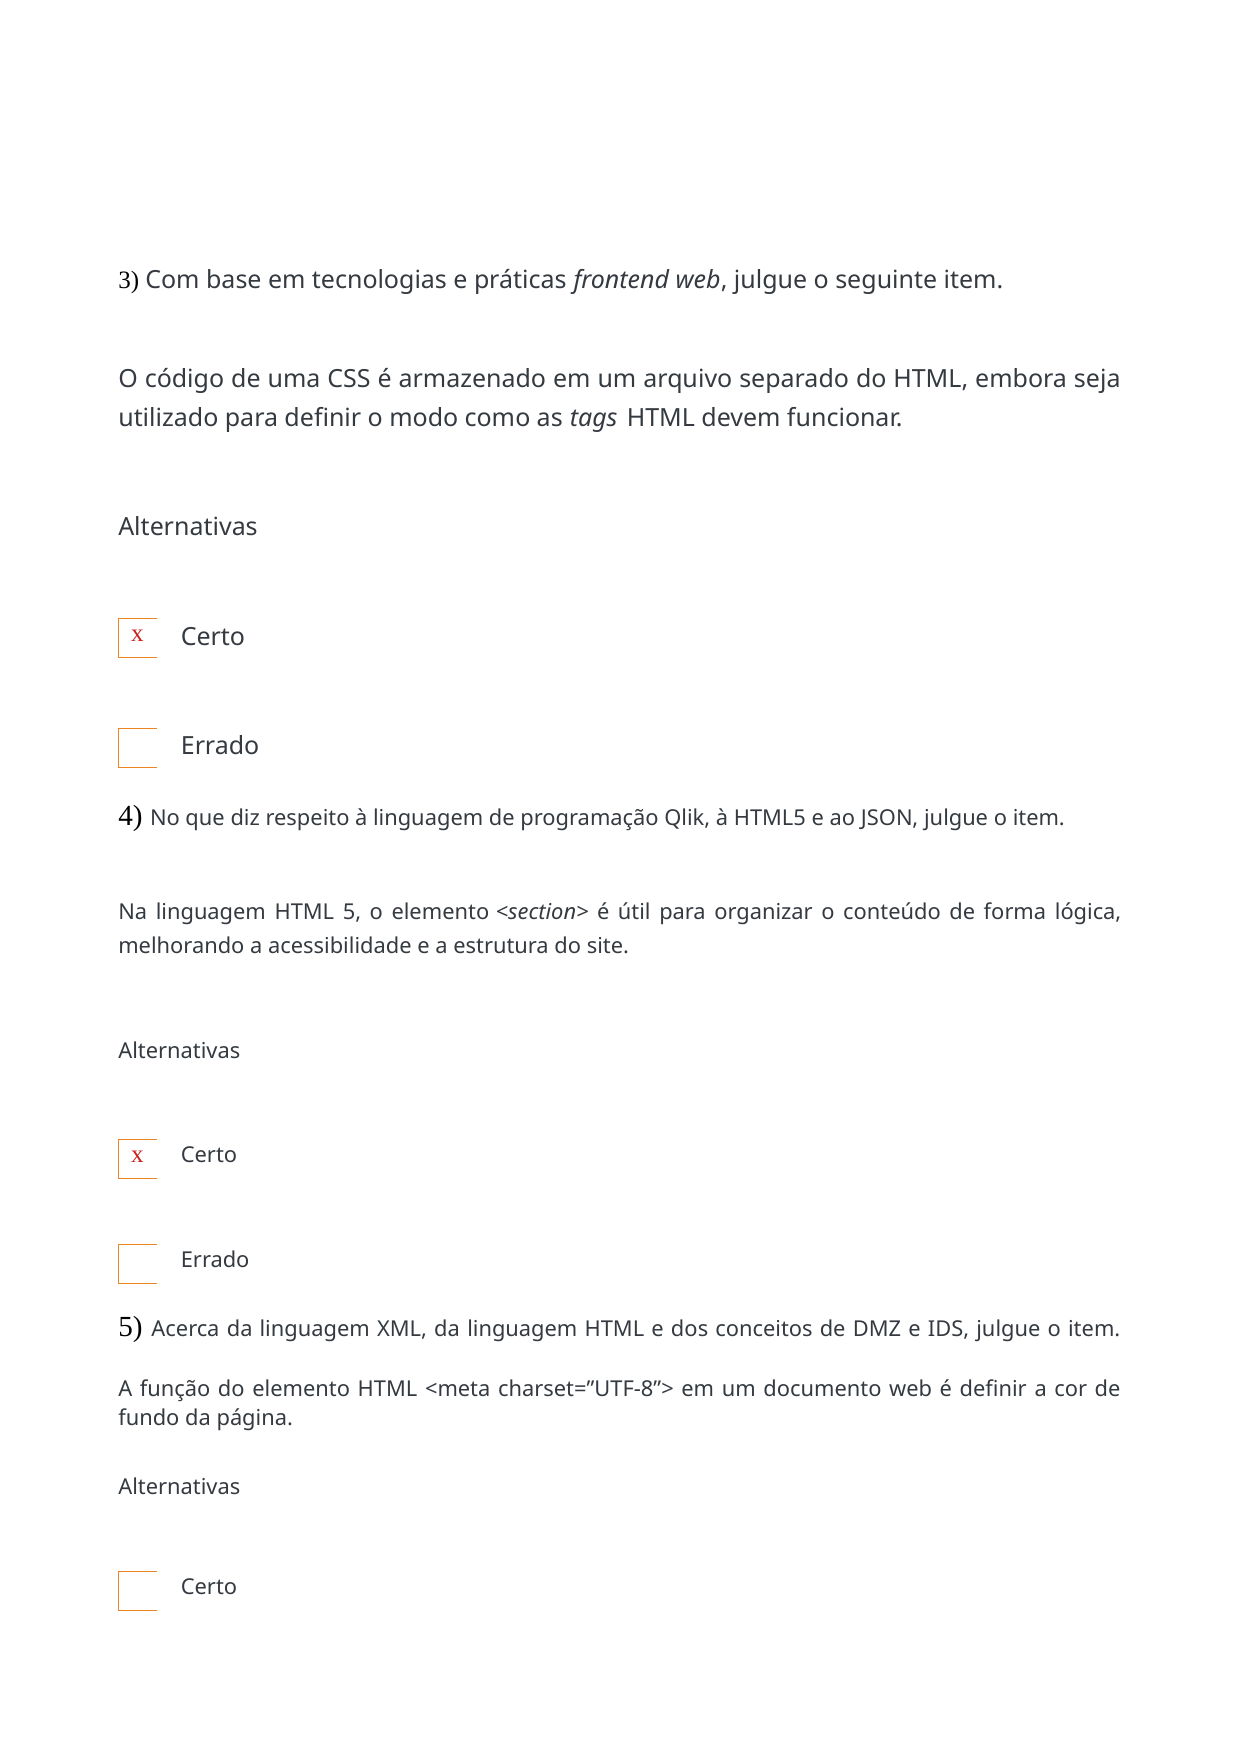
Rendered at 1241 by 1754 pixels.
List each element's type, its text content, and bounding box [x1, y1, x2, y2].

text 3) Com base em tecnologias e práticas frontend web, julgue o seguinte item. [118, 262, 1122, 296]
text Alternativas [118, 509, 1122, 543]
text x [119, 1140, 157, 1168]
text Errado [119, 728, 1122, 767]
text Na linguagem HTML 5, o elemento <section> é útil para organizar o conteúdo de forma lógica, melhorando a acessibilidade e a estrutura do site. [118, 896, 1122, 960]
text Certo [119, 1571, 1122, 1610]
text Alternativas [118, 1471, 1122, 1501]
text O código de uma CSS é armazenado em um arquivo separado do HTML, embora seja utilizado para definir o modo como as tags HTML devem funcionar. [118, 360, 1122, 433]
text x [119, 619, 157, 647]
text 5) Acerca da linguagem XML, da linguagem HTML e dos conceitos de DMZ e IDS, julgue o item. A função do elemento HTML <meta charset=”UTF-8”> em um documento web é definir a cor de fundo da página. [118, 1309, 1122, 1432]
text Certo [119, 1139, 1122, 1178]
text Errado [119, 1244, 1122, 1283]
text Certo [119, 618, 1122, 657]
text Alternativas [118, 1035, 1122, 1064]
text 4) No que diz respeito à linguagem de programação Qlik, à HTML5 e ao JSON, julgue o item. [118, 798, 1122, 832]
